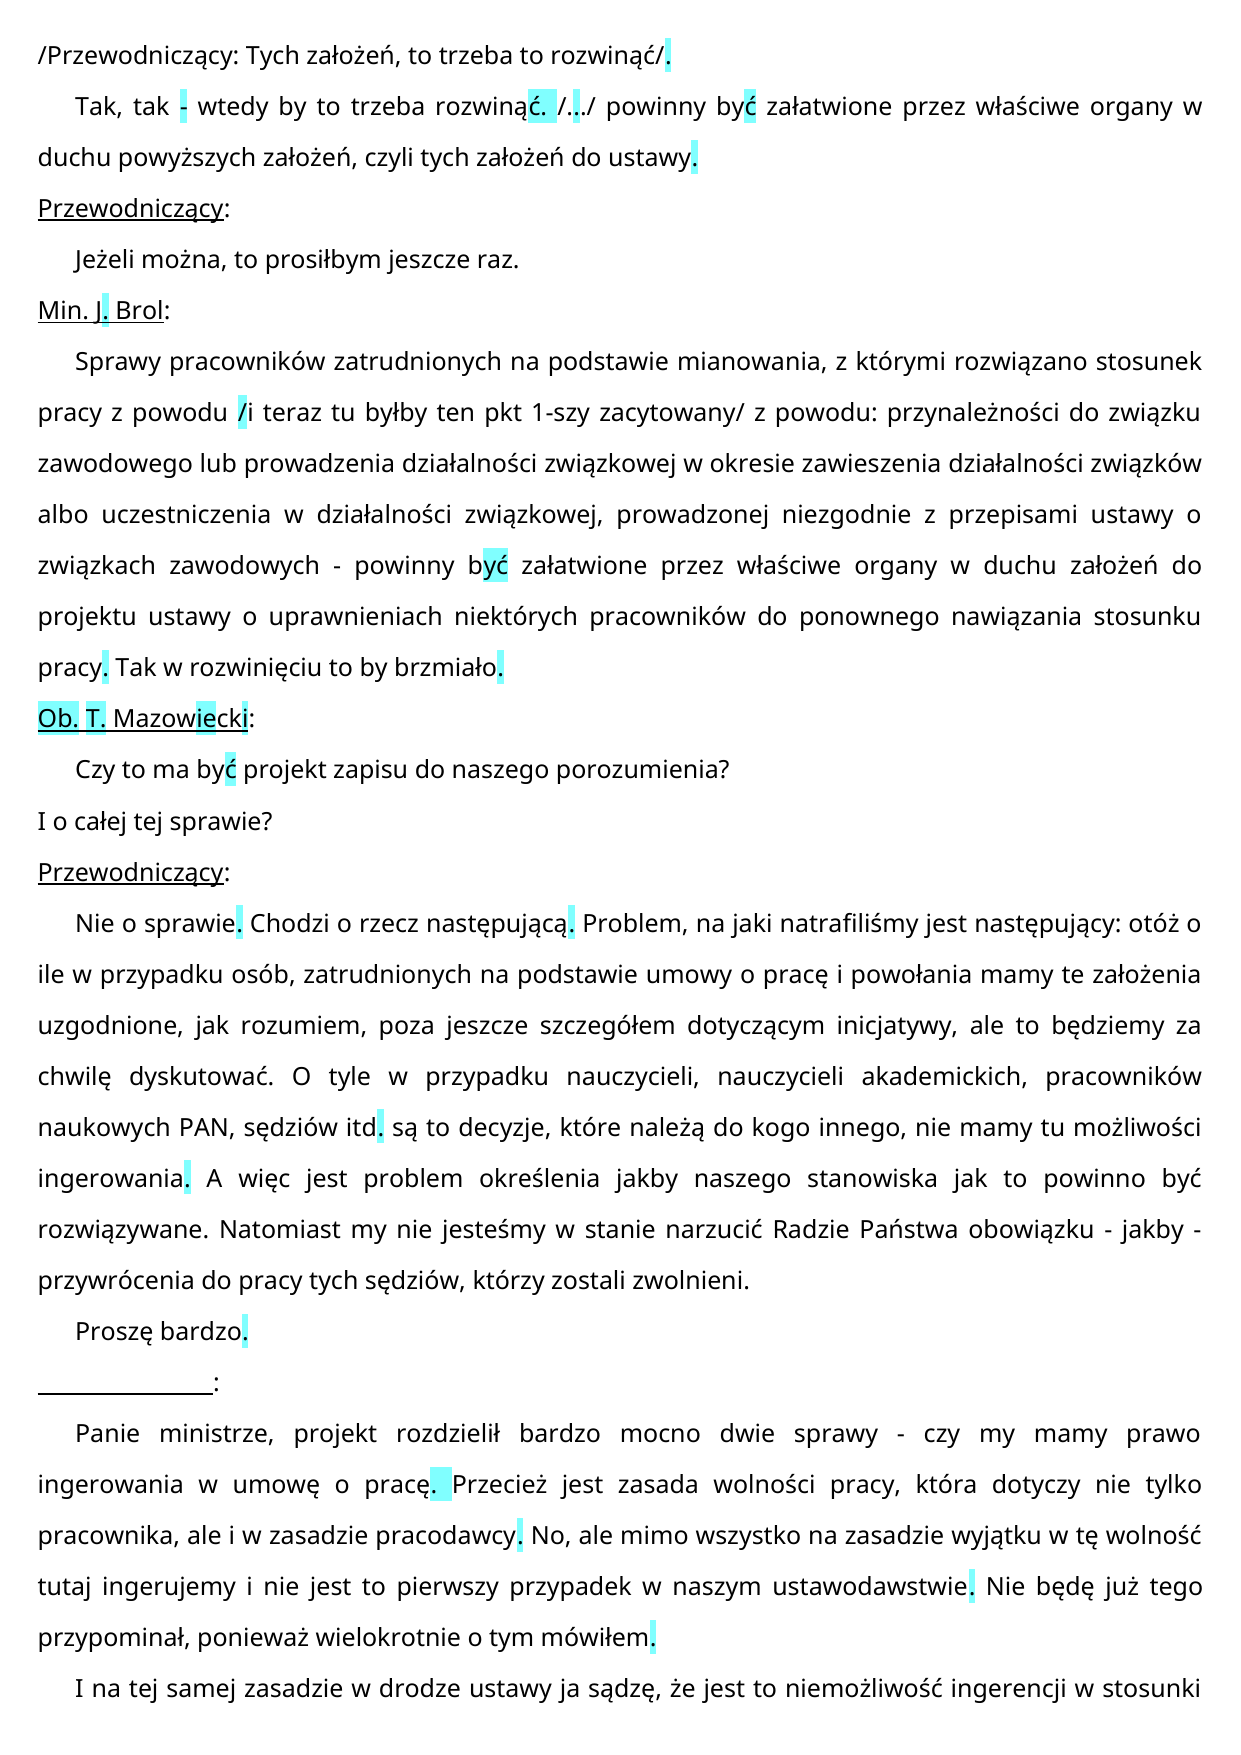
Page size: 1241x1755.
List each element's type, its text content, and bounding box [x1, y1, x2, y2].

text I o całej tej sprawie? [37, 803, 1203, 837]
text Proszę bardzo. [37, 1313, 1203, 1348]
text : [37, 1364, 1203, 1399]
text /Przewodniczący: Tych założeń, to trzeba to rozwinąć/. [37, 37, 1203, 72]
text Przewodniczący: [37, 191, 1203, 225]
text Nie o sprawie. Chodzi o rzecz następującą. Problem, na jaki natrafiliśmy jest następujący: otóż o ile w przypadku osób, zatrudnionych na podstawie umowy o pracę i powołania mamy te założenia uzgodnione, jak rozumiem, poza jeszcze szczegółem dotyczącym inicjatywy, ale to będziemy za chwilę dyskutować. O tyle w przypadku nauczycieli, nauczycieli akademickich, pracowników naukowych PAN, sędziów itd. są to decyzje, które należą do kogo innego, nie mamy tu możliwości ingerowania. A więc jest problem określenia jakby naszego stanowiska jak to powinno być rozwiązywane. Natomiast my nie jesteśmy w stanie narzucić Radzie Państwa obowiązku - jakby - przywrócenia do pracy tych sędziów, którzy zostali zwolnieni. [37, 905, 1203, 1297]
text Przewodniczący: [37, 854, 1203, 888]
text Sprawy pracowników zatrudnionych na podstawie mianowania, z którymi rozwiązano stosunek pracy z powodu /i teraz tu byłby ten pkt 1-szy zacytowany/ z powodu: przynależności do związku zawodowego lub prowadzenia działalności związkowej w okresie zawieszenia działalności związków albo uczestniczenia w działalności związkowej, prowadzonej niezgodnie z przepisami ustawy o związkach zawodowych - powinny być załatwione przez właściwe organy w duchu założeń do projektu ustawy o uprawnieniach niektórych pracowników do ponownego nawiązania stosunku pracy. Tak w rozwinięciu to by brzmiało. [37, 344, 1203, 684]
text I na tej samej zasadzie w drodze ustawy ja sądzę, że jest to niemożliwość ingerencji w stosunki [37, 1671, 1203, 1705]
text Tak, tak - wtedy by to trzeba rozwinąć. /.../ powinny być załatwione przez właściwe organy w duchu powyższych założeń, czyli tych założeń do ustawy. [37, 88, 1203, 174]
text Min. J. Brol: [37, 293, 1203, 327]
text Czy to ma być projekt zapisu do naszego porozumienia? [37, 752, 1203, 786]
text Jeżeli można, to prosiłbym jeszcze raz. [37, 242, 1203, 276]
text Ob. T. Mazowiecki: [37, 701, 1203, 735]
text Panie ministrze, projekt rozdzielił bardzo mocno dwie sprawy - czy my mamy prawo ingerowania w umowę o pracę. Przecież jest zasada wolności pracy, która dotyczy nie tylko pracownika, ale i w zasadzie pracodawcy. No, ale mimo wszystko na zasadzie wyjątku w tę wolność tutaj ingerujemy i nie jest to pierwszy przypadek w naszym ustawodawstwie. Nie będę już tego przypominał, ponieważ wielokrotnie o tym mówiłem. [37, 1416, 1203, 1654]
